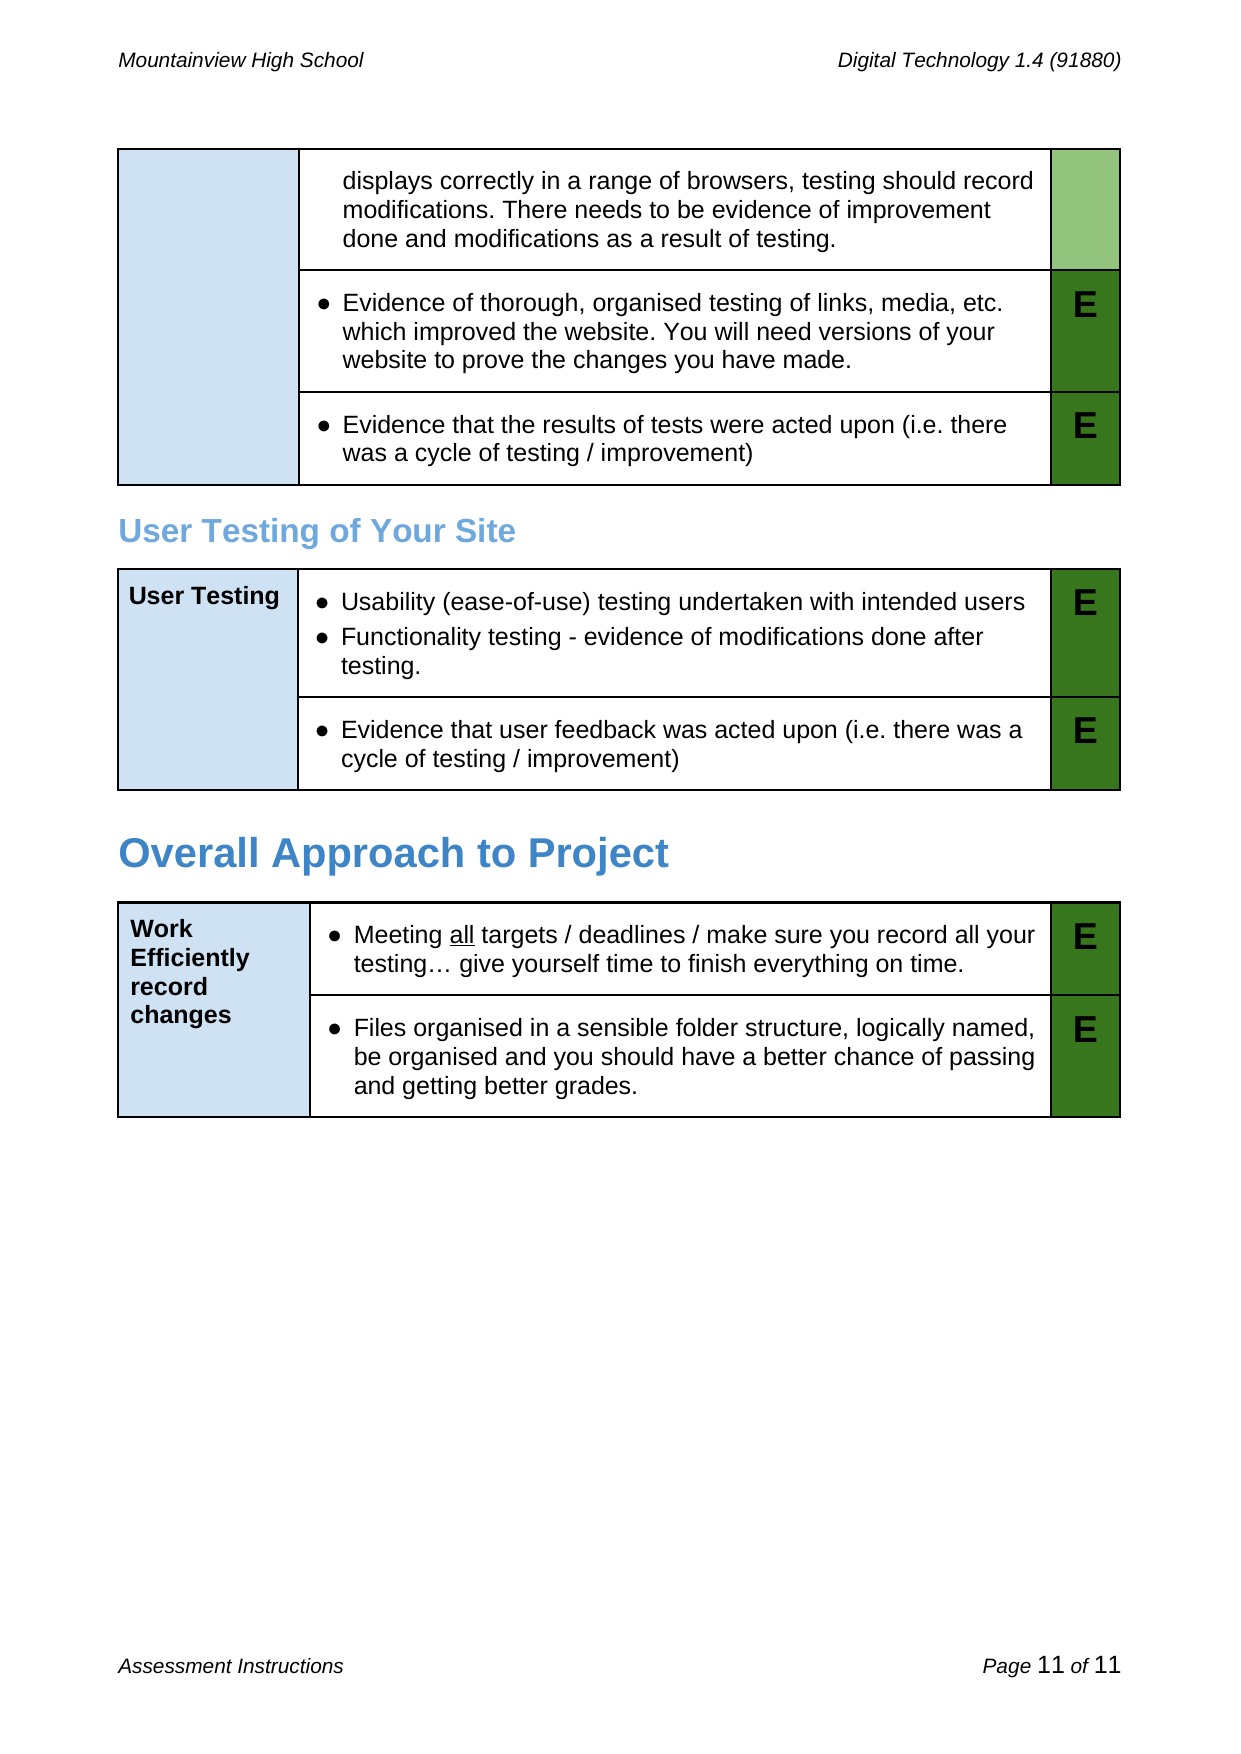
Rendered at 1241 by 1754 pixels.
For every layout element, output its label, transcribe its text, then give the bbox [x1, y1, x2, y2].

table_cell Evidence of thorough, organised testing of links, media, etc. which improved the website. You will need versions of your website to prove the changes you have made. [300, 271, 1050, 391]
table_header Usability (ease-of-use) testing undertaken with intended users Functionality testing - evidence of modifications done after testing. [299, 570, 1050, 696]
table_cell Files organised in a sensible folder structure, logically named, be organised and you should have a better chance of passing and getting better grades. [311, 996, 1050, 1116]
table_cell Evidence that the results of tests were acted upon (i.e. there was a cycle of testing / improvement) [300, 393, 1050, 484]
table_cell E [1052, 996, 1119, 1116]
table_header [119, 150, 298, 484]
table_header User Testing [119, 570, 297, 789]
table_header Meeting all targets / deadlines / make sure you record all your testing… give yourself time to finish everything on time. [311, 904, 1050, 994]
table_header E [1052, 570, 1119, 696]
table_cell displays correctly in a range of browsers, testing should record modifications. There needs to be evidence of improvement done and modifications as a result of testing. [300, 150, 1050, 269]
subtitle User Testing of Your Site [118, 511, 1122, 549]
table_cell E [1052, 698, 1119, 789]
table_header Work Efficiently record changes [119, 904, 309, 1116]
table_header E [1052, 904, 1119, 994]
table_cell [1052, 150, 1119, 269]
table_cell E [1052, 393, 1119, 484]
table_cell E [1052, 271, 1119, 391]
table_cell Evidence that user feedback was acted upon (i.e. there was a cycle of testing / improvement) [299, 698, 1050, 789]
subtitle Overall Approach to Project [118, 828, 1122, 876]
